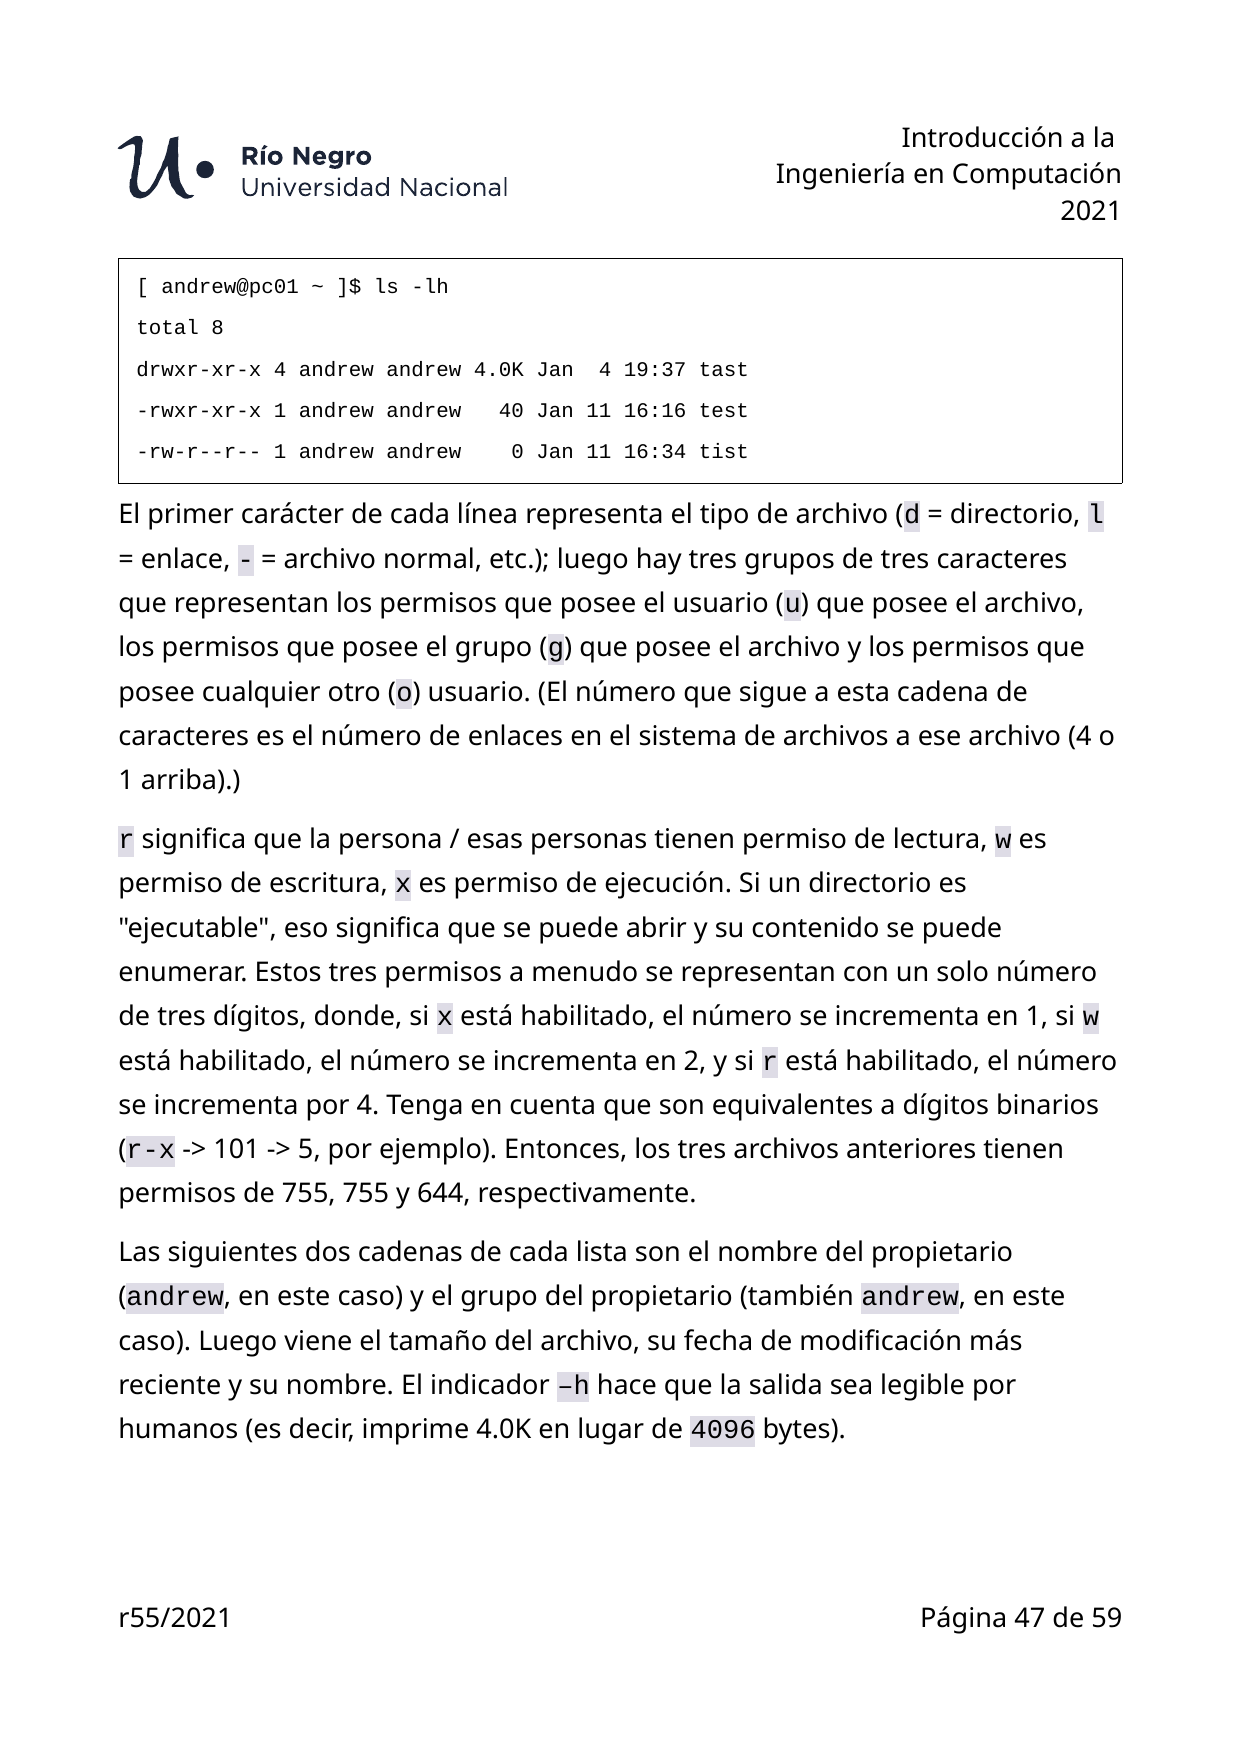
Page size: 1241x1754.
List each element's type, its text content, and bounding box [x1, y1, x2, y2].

text El primer carácter de cada línea representa el tipo de archivo (d = directorio, l = enlace, - = archivo normal, etc.); luego hay tres grupos de tres caracteres que representan los permisos que posee el usuario (u) que posee el archivo, los permisos que posee el grupo (g) que posee el archivo y los permisos que posee cualquier otro (o) usuario. (El número que sigue a esta cadena de caracteres es el número de enlaces en el sistema de archivos a ese archivo (4 o 1 arriba).) [118, 495, 1122, 798]
text r significa que la persona / esas personas tienen permiso de lectura, w es permiso de escritura, x es permiso de ejecución. Si un directorio es "ejecutable", eso significa que se puede abrir y su contenido se puede enumerar. Estos tres permisos a menudo se representan con un solo número de tres dígitos, donde, si x está habilitado, el número se incrementa en 1, si w está habilitado, el número se incrementa en 2, y si r está habilitado, el número se incrementa por 4. Tenga en cuenta que son equivalentes a dígitos binarios (r-x -> 101 -> 5, por ejemplo). Entonces, los tres archivos anteriores tienen permisos de 755, 755 y 644, respectivamente. [118, 819, 1122, 1211]
text [ andrew@pc01 ~ ]$ ls -lh [119, 259, 1122, 299]
text drwxr-xr-x 4 andrew andrew 4.0K Jan 4 19:37 tast [119, 341, 1122, 382]
text -rwxr-xr-x 1 andrew andrew 40 Jan 11 16:16 test [119, 382, 1122, 424]
text Las siguientes dos cadenas de cada lista son el nombre del propietario (andrew, en este caso) y el grupo del propietario (también andrew, en este caso). Luego viene el tamaño del archivo, su fecha de modificación más reciente y su nombre. El indicador –h hace que la salida sea legible por humanos (es decir, imprime 4.0K en lugar de 4096 bytes). [118, 1233, 1122, 1447]
text total 8 [119, 299, 1122, 341]
text -rw-r--r-- 1 andrew andrew 0 Jan 11 16:34 tist [119, 424, 1122, 483]
